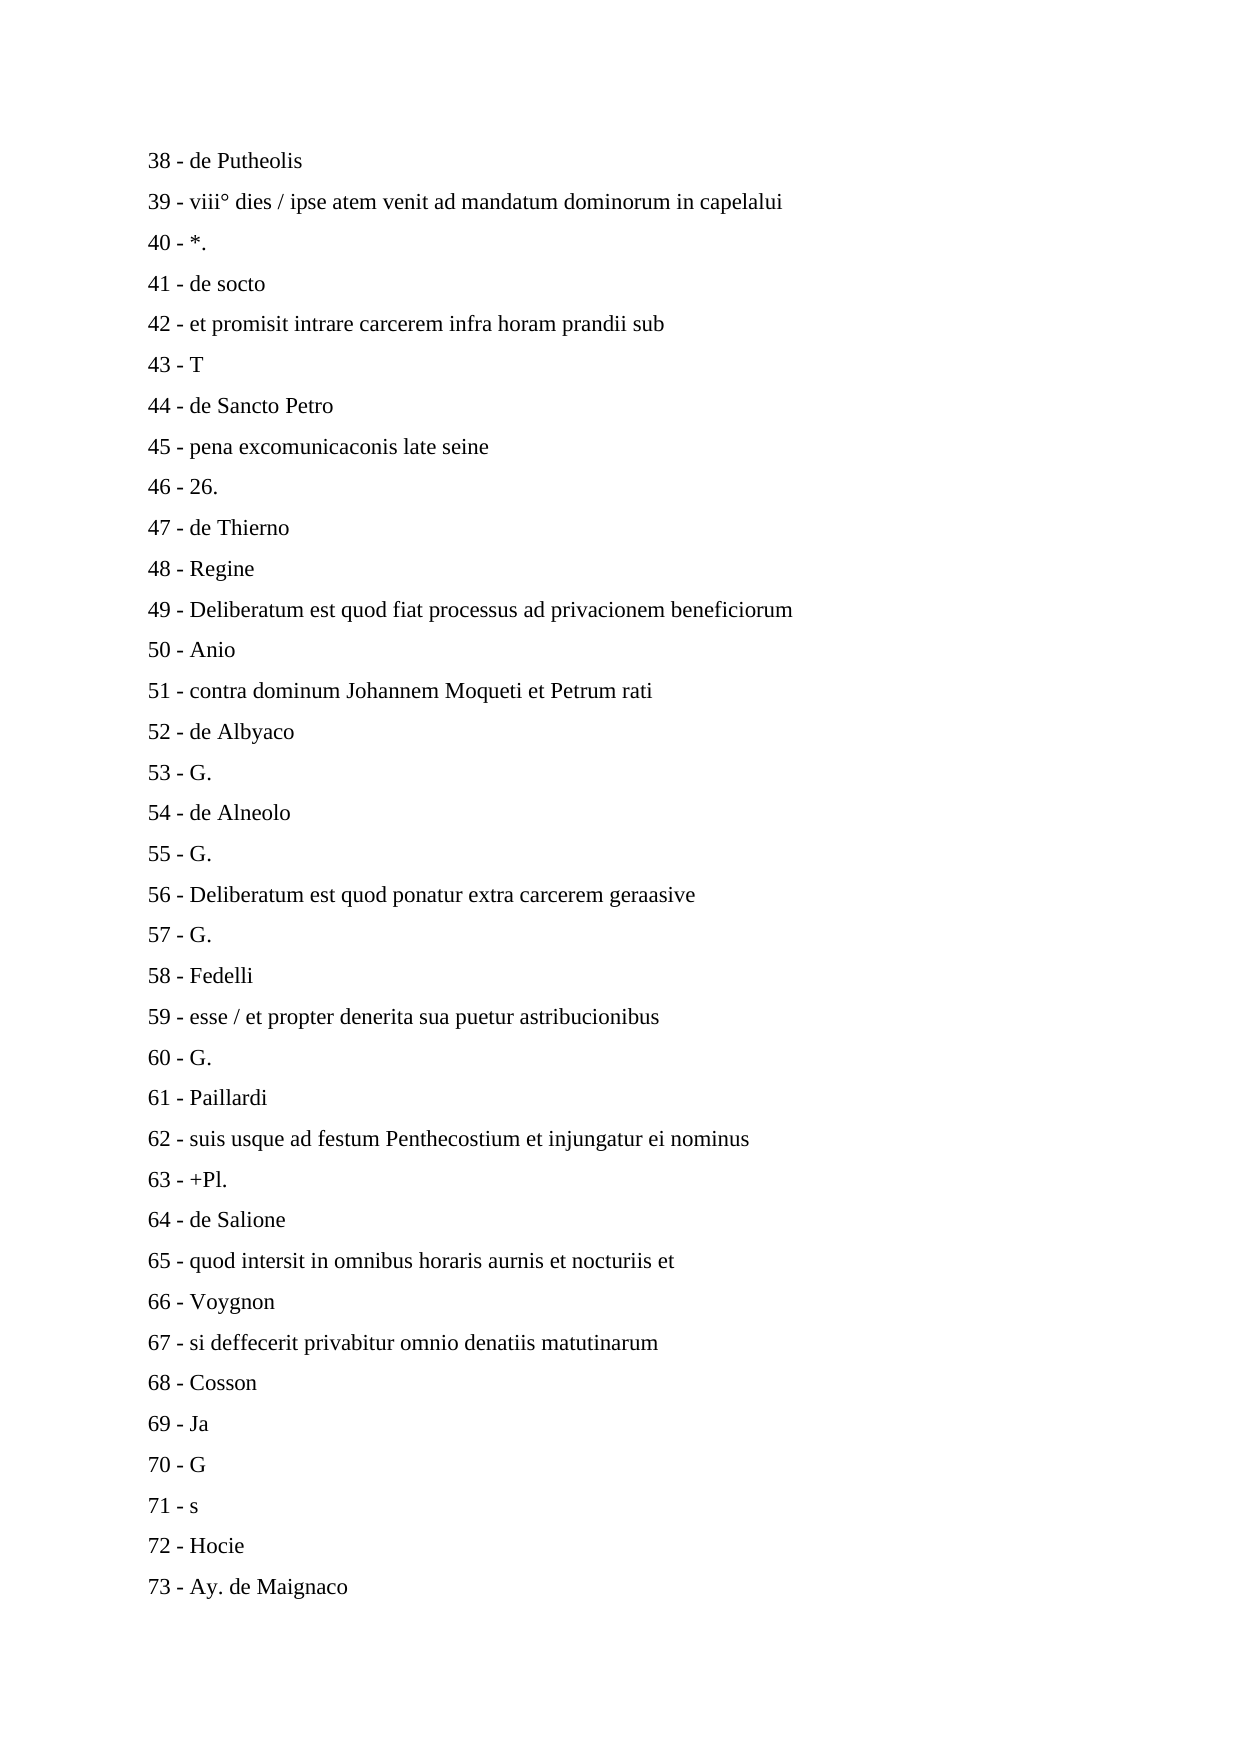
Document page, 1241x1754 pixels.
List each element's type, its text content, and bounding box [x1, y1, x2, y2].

text 66 - Voygnon [148, 1288, 1093, 1314]
text 70 - G [148, 1451, 1093, 1477]
text 67 - si deffecerit privabitur omnio denatiis matutinarum [148, 1329, 1093, 1355]
text 45 - pena excomunicaconis late seine [148, 433, 1093, 459]
text 38 - de Putheolis [148, 148, 1093, 174]
text 47 - de Thierno [148, 514, 1093, 541]
text 52 - de Albyaco [148, 718, 1093, 744]
text 53 - G. [148, 758, 1093, 785]
text 69 - Ja [148, 1410, 1093, 1437]
text 41 - de socto [148, 270, 1093, 296]
text 68 - Cosson [148, 1369, 1093, 1396]
text 73 - Ay. de Maignaco [148, 1573, 1093, 1599]
text 46 - 26. [148, 473, 1093, 500]
text 61 - Paillardi [148, 1084, 1093, 1111]
text 50 - Anio [148, 636, 1093, 663]
text 71 - s [148, 1492, 1093, 1518]
text 51 - contra dominum Johannem Moqueti et Petrum rati [148, 677, 1093, 703]
text 59 - esse / et propter denerita sua puetur astribucionibus [148, 1003, 1093, 1029]
text 56 - Deliberatum est quod ponatur extra carcerem geraasive [148, 881, 1093, 907]
text 72 - Hocie [148, 1532, 1093, 1559]
text 62 - suis usque ad festum Penthecostium et injungatur ei nominus [148, 1125, 1093, 1151]
text 44 - de Sancto Petro [148, 392, 1093, 418]
text 65 - quod intersit in omnibus horaris aurnis et nocturiis et [148, 1247, 1093, 1274]
text 57 - G. [148, 921, 1093, 948]
text 60 - G. [148, 1044, 1093, 1070]
text 54 - de Alneolo [148, 799, 1093, 826]
text 48 - Regine [148, 555, 1093, 581]
text 58 - Fedelli [148, 962, 1093, 988]
text 55 - G. [148, 840, 1093, 866]
text 63 - +Pl. [148, 1166, 1093, 1192]
text 39 - viii° dies / ipse atem venit ad mandatum dominorum in capelalui [148, 188, 1093, 215]
text 42 - et promisit intrare carcerem infra horam prandii sub [148, 311, 1093, 337]
text 64 - de Salione [148, 1207, 1093, 1233]
text 49 - Deliberatum est quod fiat processus ad privacionem beneficiorum [148, 596, 1093, 622]
text 40 - *. [148, 229, 1093, 255]
text 43 - T [148, 351, 1093, 378]
